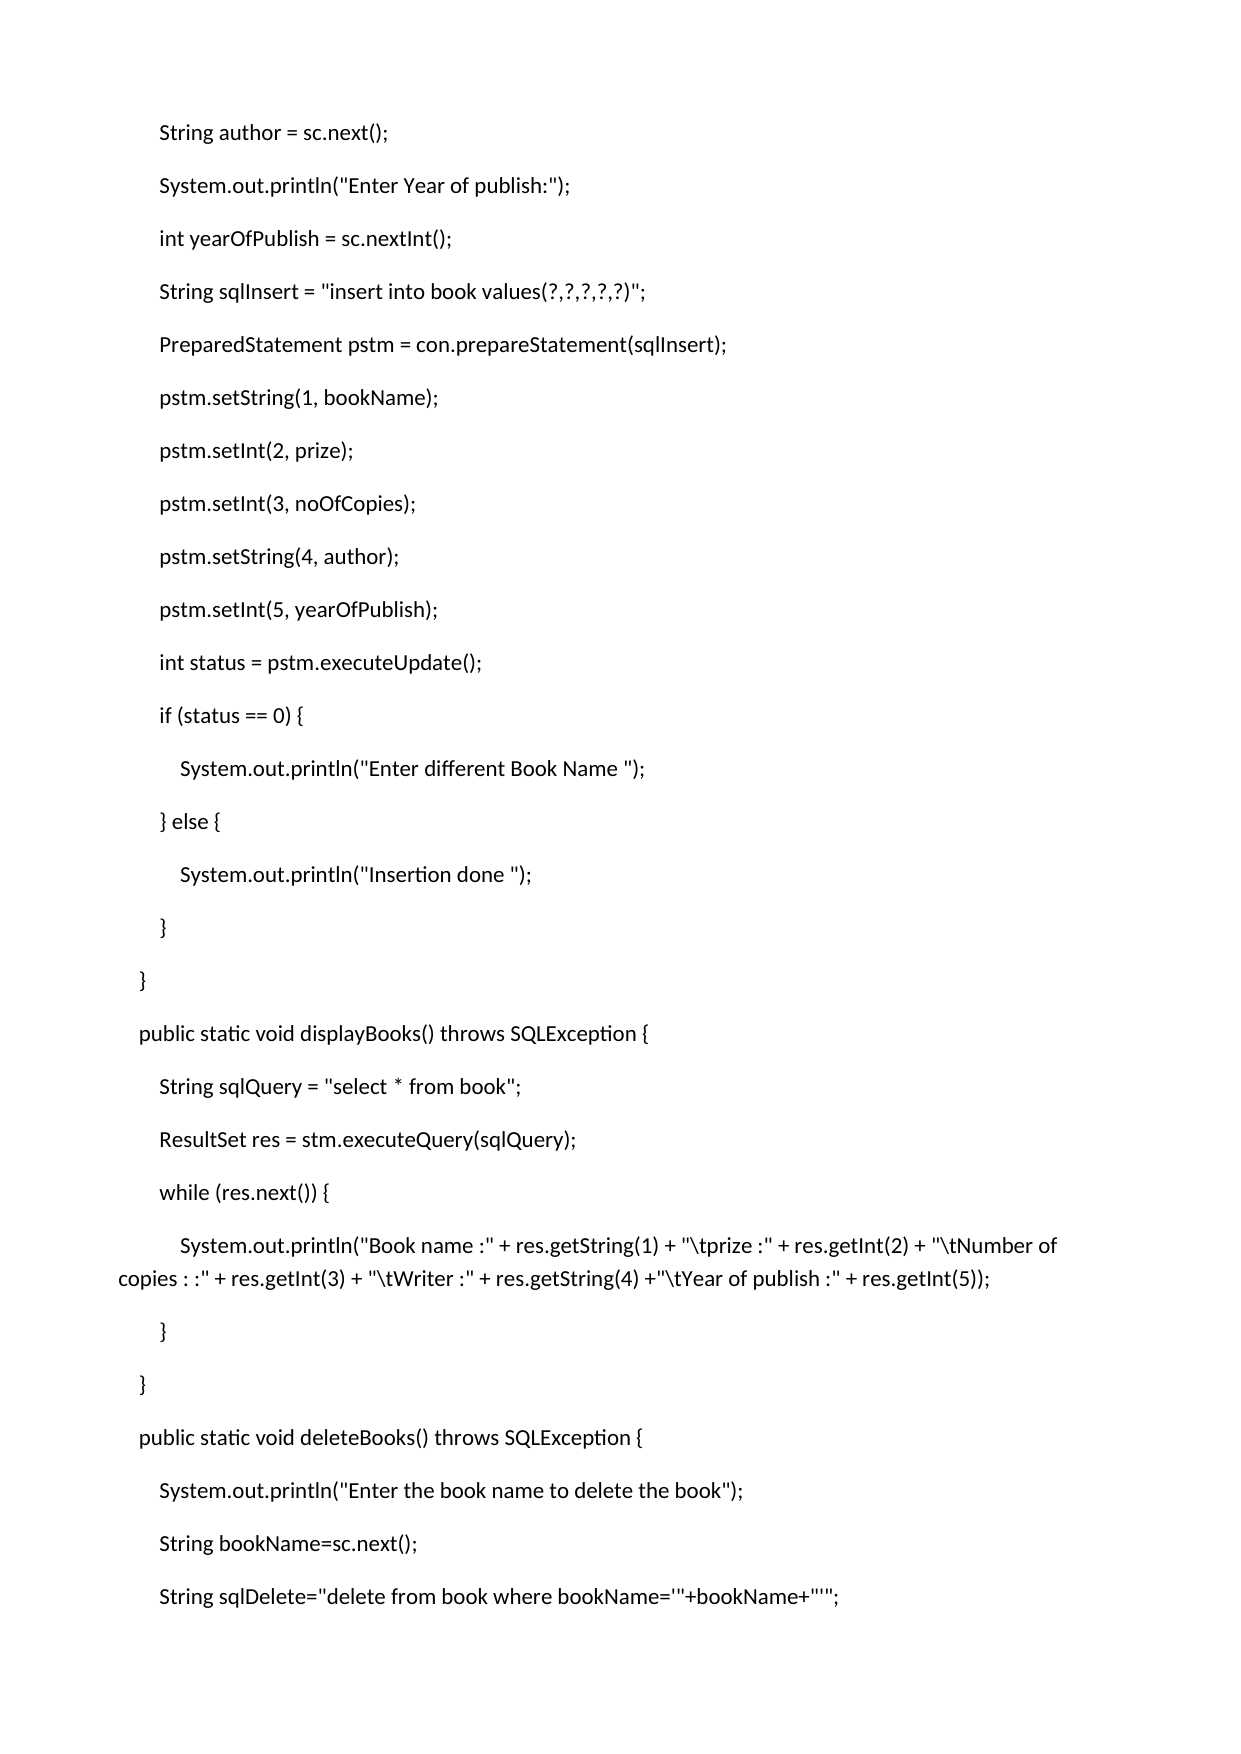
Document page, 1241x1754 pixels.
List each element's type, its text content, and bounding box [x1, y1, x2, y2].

text } [118, 966, 1122, 994]
text String sqlInsert = "insert into book values(?,?,?,?,?)"; [118, 277, 1122, 305]
text public static void displayBooks() throws SQLException { [118, 1019, 1122, 1047]
text System.out.println("Insertion done "); [118, 860, 1122, 888]
text String author = sc.next(); [118, 118, 1122, 146]
text int status = pstm.executeUpdate(); [118, 648, 1122, 676]
text System.out.println("Book name :" + res.getString(1) + "\tprize :" + res.getInt(2) + "\tNumber of copies : :" + res.getInt(3) + "\tWriter :" + res.getString(4) +"\tYear of publish :" + res.getInt(5)); [118, 1232, 1122, 1292]
text System.out.println("Enter Year of publish:"); [118, 171, 1122, 199]
text pstm.setString(1, bookName); [118, 383, 1122, 411]
text public static void deleteBooks() throws SQLException { [118, 1423, 1122, 1451]
text } else { [118, 807, 1122, 835]
text System.out.println("Enter different Book Name "); [118, 754, 1122, 782]
text String bookName=sc.next(); [118, 1529, 1122, 1557]
text pstm.setInt(2, prize); [118, 436, 1122, 464]
text } [118, 1370, 1122, 1398]
text } [118, 1317, 1122, 1345]
text pstm.setInt(5, yearOfPublish); [118, 595, 1122, 623]
text System.out.println("Enter the book name to delete the book"); [118, 1476, 1122, 1504]
text String sqlDelete="delete from book where bookName='"+bookName+"'"; [118, 1582, 1122, 1610]
text pstm.setString(4, author); [118, 542, 1122, 570]
text if (status == 0) { [118, 701, 1122, 729]
text String sqlQuery = "select * from book"; [118, 1072, 1122, 1101]
text ResultSet res = stm.executeQuery(sqlQuery); [118, 1126, 1122, 1153]
text pstm.setInt(3, noOfCopies); [118, 489, 1122, 517]
text PreparedStatement pstm = con.prepareStatement(sqlInsert); [118, 330, 1122, 358]
text } [118, 913, 1122, 941]
text int yearOfPublish = sc.nextInt(); [118, 224, 1122, 252]
text while (res.next()) { [118, 1178, 1122, 1207]
